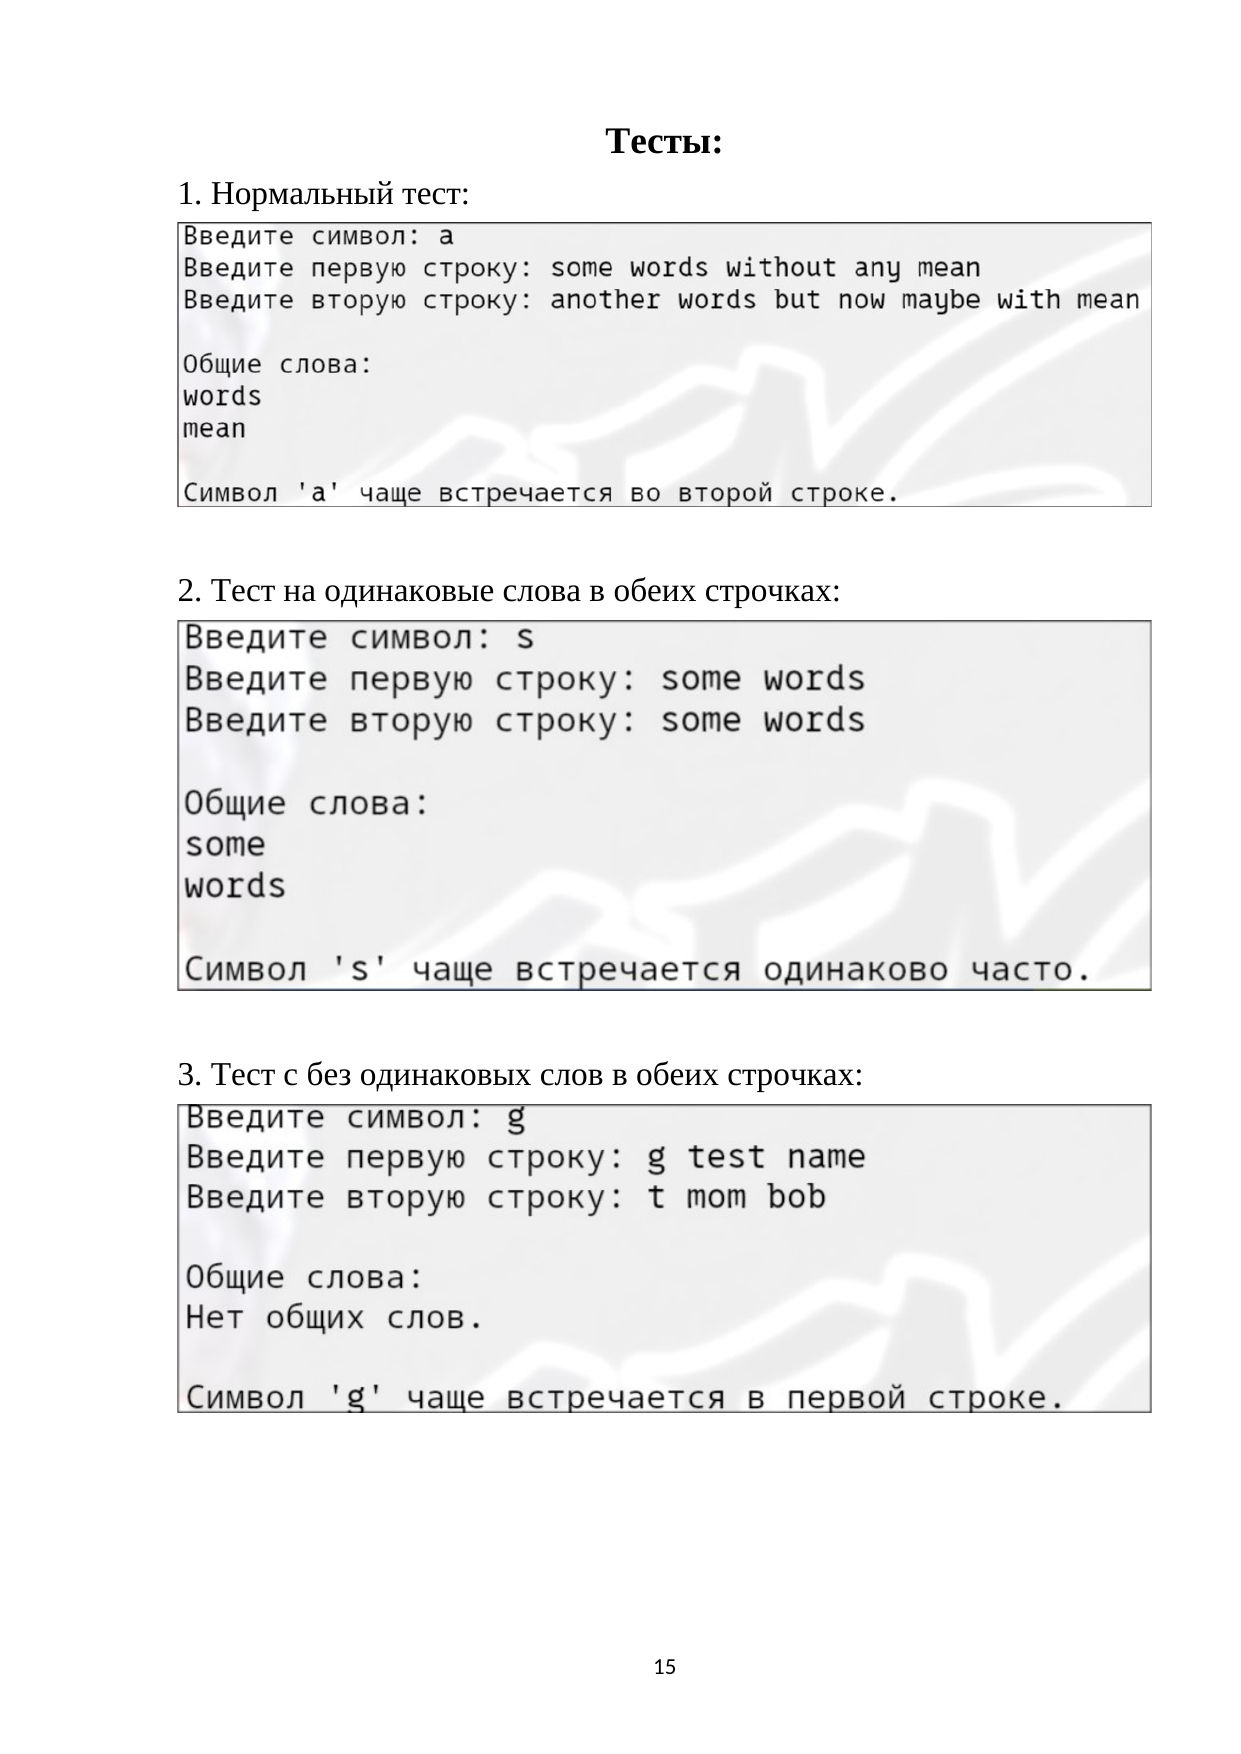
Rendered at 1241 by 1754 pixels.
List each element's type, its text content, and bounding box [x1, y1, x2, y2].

text 1. Нормальный тест: [177, 173, 1152, 212]
text Тесты: [177, 118, 1152, 161]
picture [177, 1104, 1152, 1413]
picture [177, 620, 1152, 991]
picture [177, 222, 1152, 507]
text 2. Тест на одинаковые слова в обеих строчках: [177, 570, 1152, 608]
text 3. Тест с без одинаковых слов в обеих строчках: [177, 1054, 1152, 1092]
